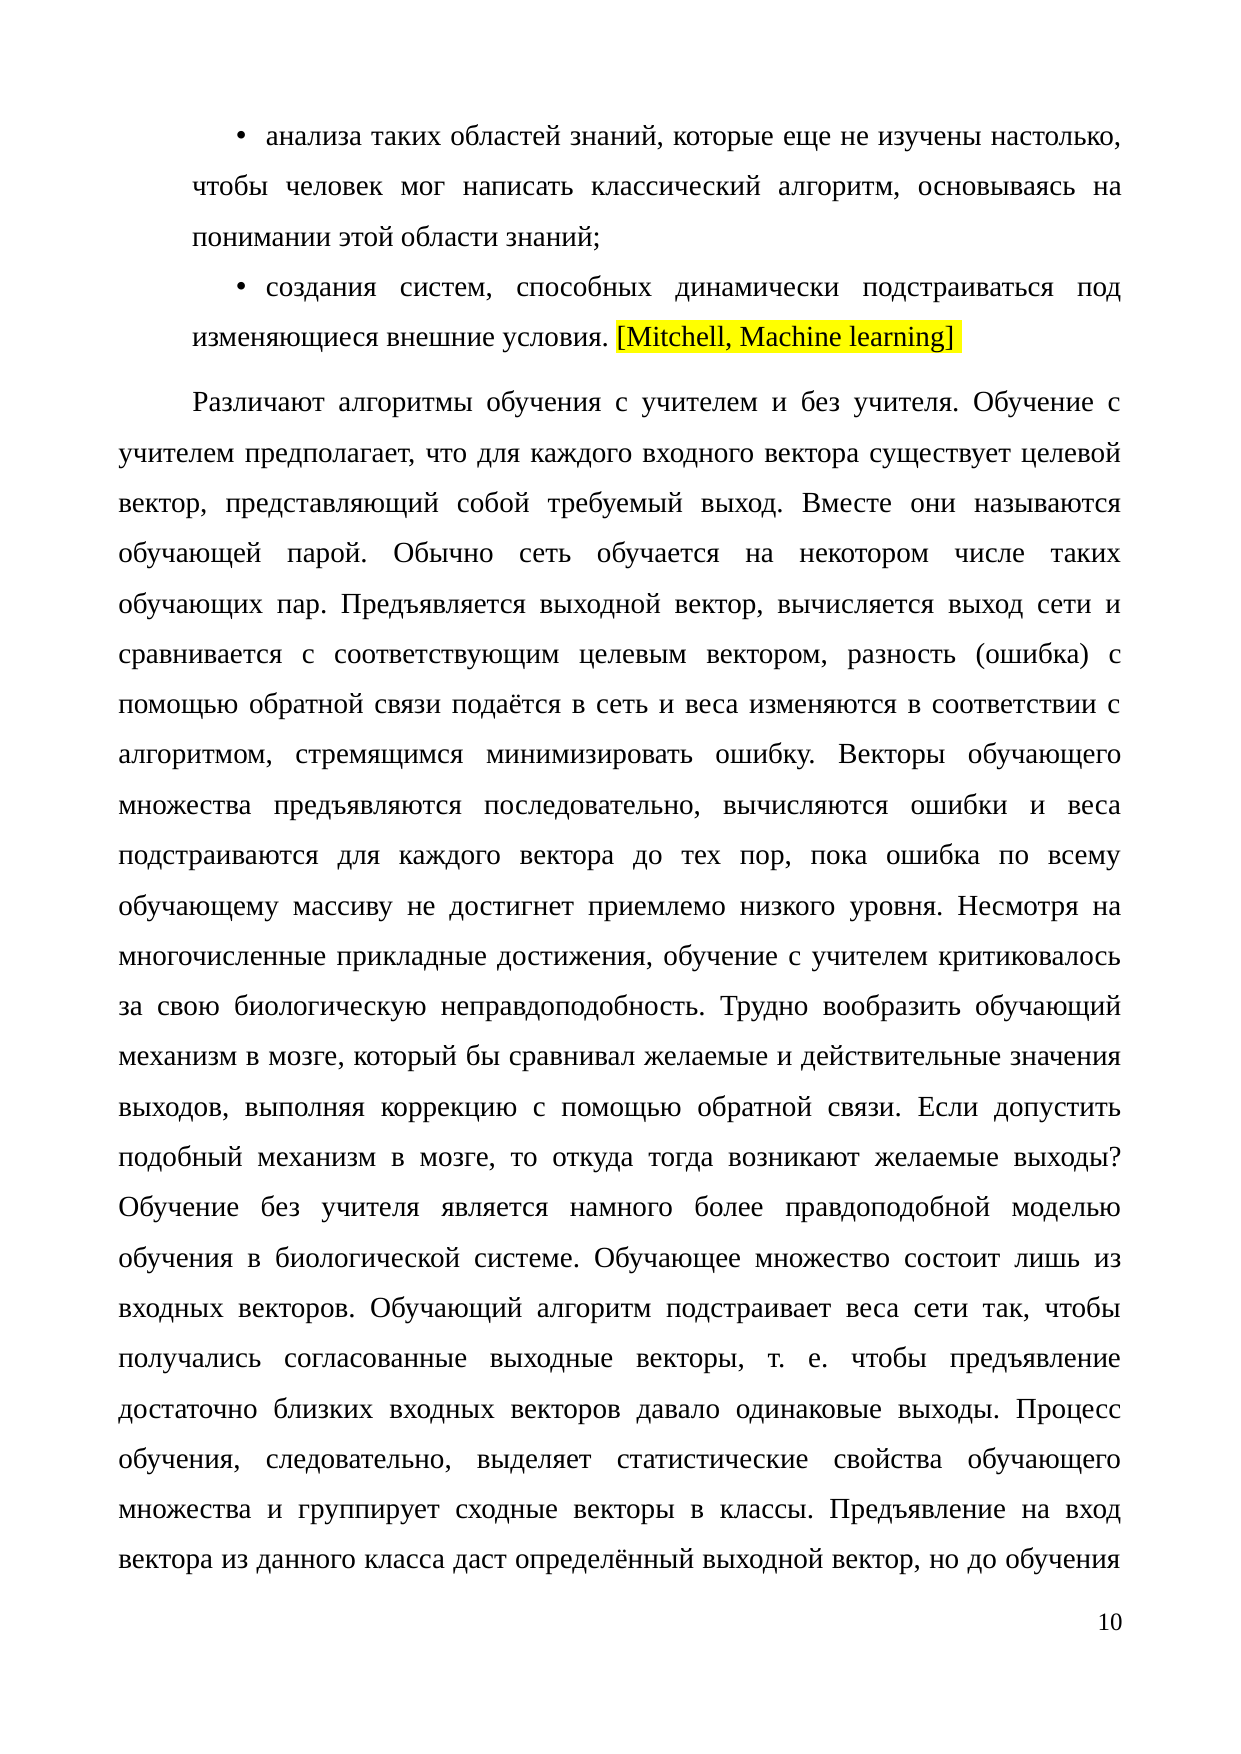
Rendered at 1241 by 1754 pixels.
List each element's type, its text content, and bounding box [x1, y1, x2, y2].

list анализа таких областей знаний, которые еще не изучены настолько, чтобы человек мог написать классический алгоритм, основываясь на понимании этой области знаний; [162, 118, 1122, 252]
list создания систем, способных динамически подстраиваться под изменяющиеся внешние условия. [Mitchell, Machine learning] [162, 269, 1122, 353]
text Различают алгоритмы обучения с учителем и без учителя. Обучение с учителем предполагает, что для каждого входного вектора существует целевой вектор, представляющий собой требуемый выход. Вместе они называются обучающей парой. Обычно сеть обучается на некотором числе таких обучающих пар. Предъявляется выходной вектор, вычисляется выход сети и сравнивается с соответствующим целевым вектором, разность (ошибка) с помощью обратной связи подаётся в сеть и веса изменяются в соответствии с алгоритмом, стремящимся минимизировать ошибку. Векторы обучающего множества предъявляются последовательно, вычисляются ошибки и веса подстраиваются для каждого вектора до тех пор, пока ошибка по всему обучающему массиву не достигнет приемлемо низкого уровня. Несмотря на многочисленные прикладные достижения, обучение с учителем критиковалось за свою биологическую неправдоподобность. Трудно вообразить обучающий механизм в мозге, который бы сравнивал желаемые и действительные значения выходов, выполняя коррекцию с помощью обратной связи. Если допустить подобный механизм в мозге, то откуда тогда возникают желаемые выходы? Обучение без учителя является намного более правдоподобной моделью обучения в биологической системе. Обучающее множество состоит лишь из входных векторов. Обучающий алгоритм подстраивает веса сети так, чтобы получались согласованные выходные векторы, т. е. чтобы предъявление достаточно близких входных векторов давало одинаковые выходы. Процесс обучения, следовательно, выделяет статистические свойства обучающего множества и группирует сходные векторы в классы. Предъявление на вход вектора из данного класса даст определённый выходной вектор, но до обучения [118, 384, 1122, 1575]
